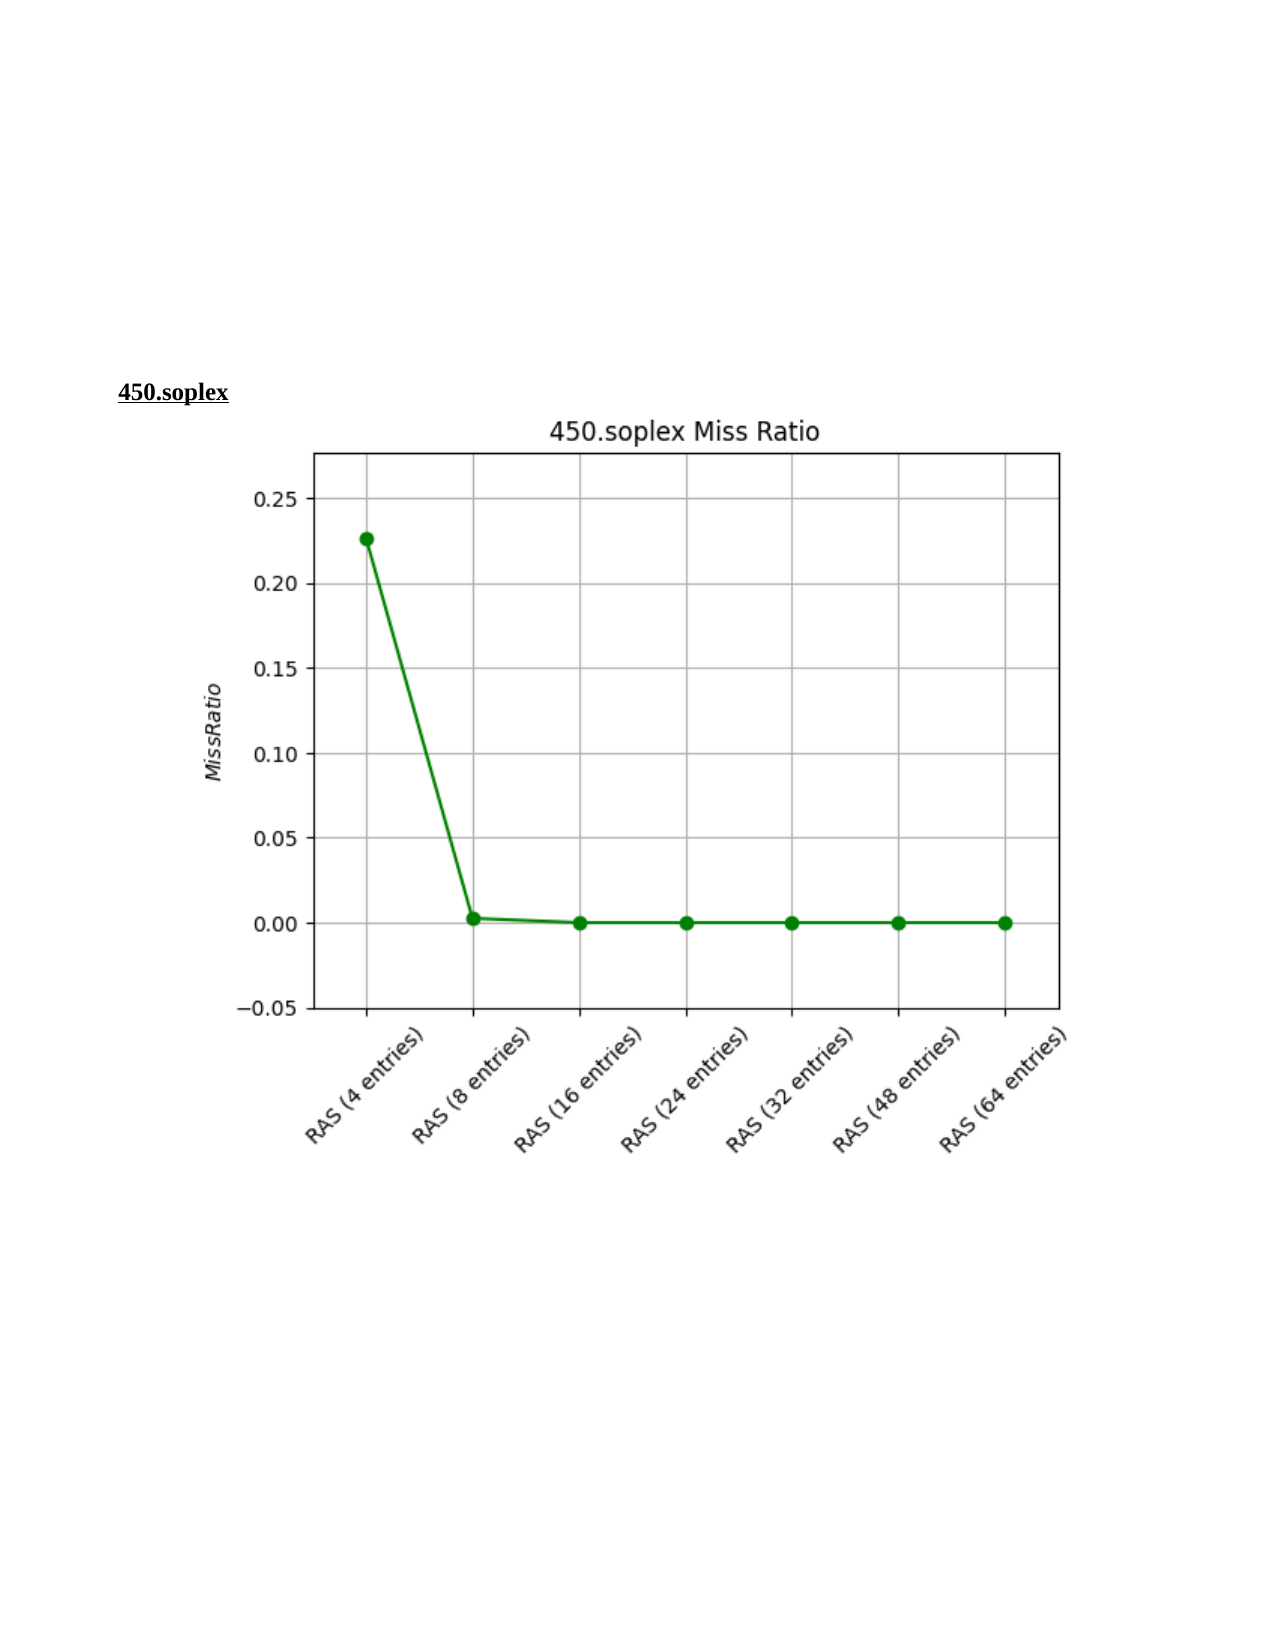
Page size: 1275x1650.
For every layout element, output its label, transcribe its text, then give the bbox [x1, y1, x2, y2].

text 450.soplex [118, 377, 1157, 406]
picture [189, 405, 1086, 1172]
